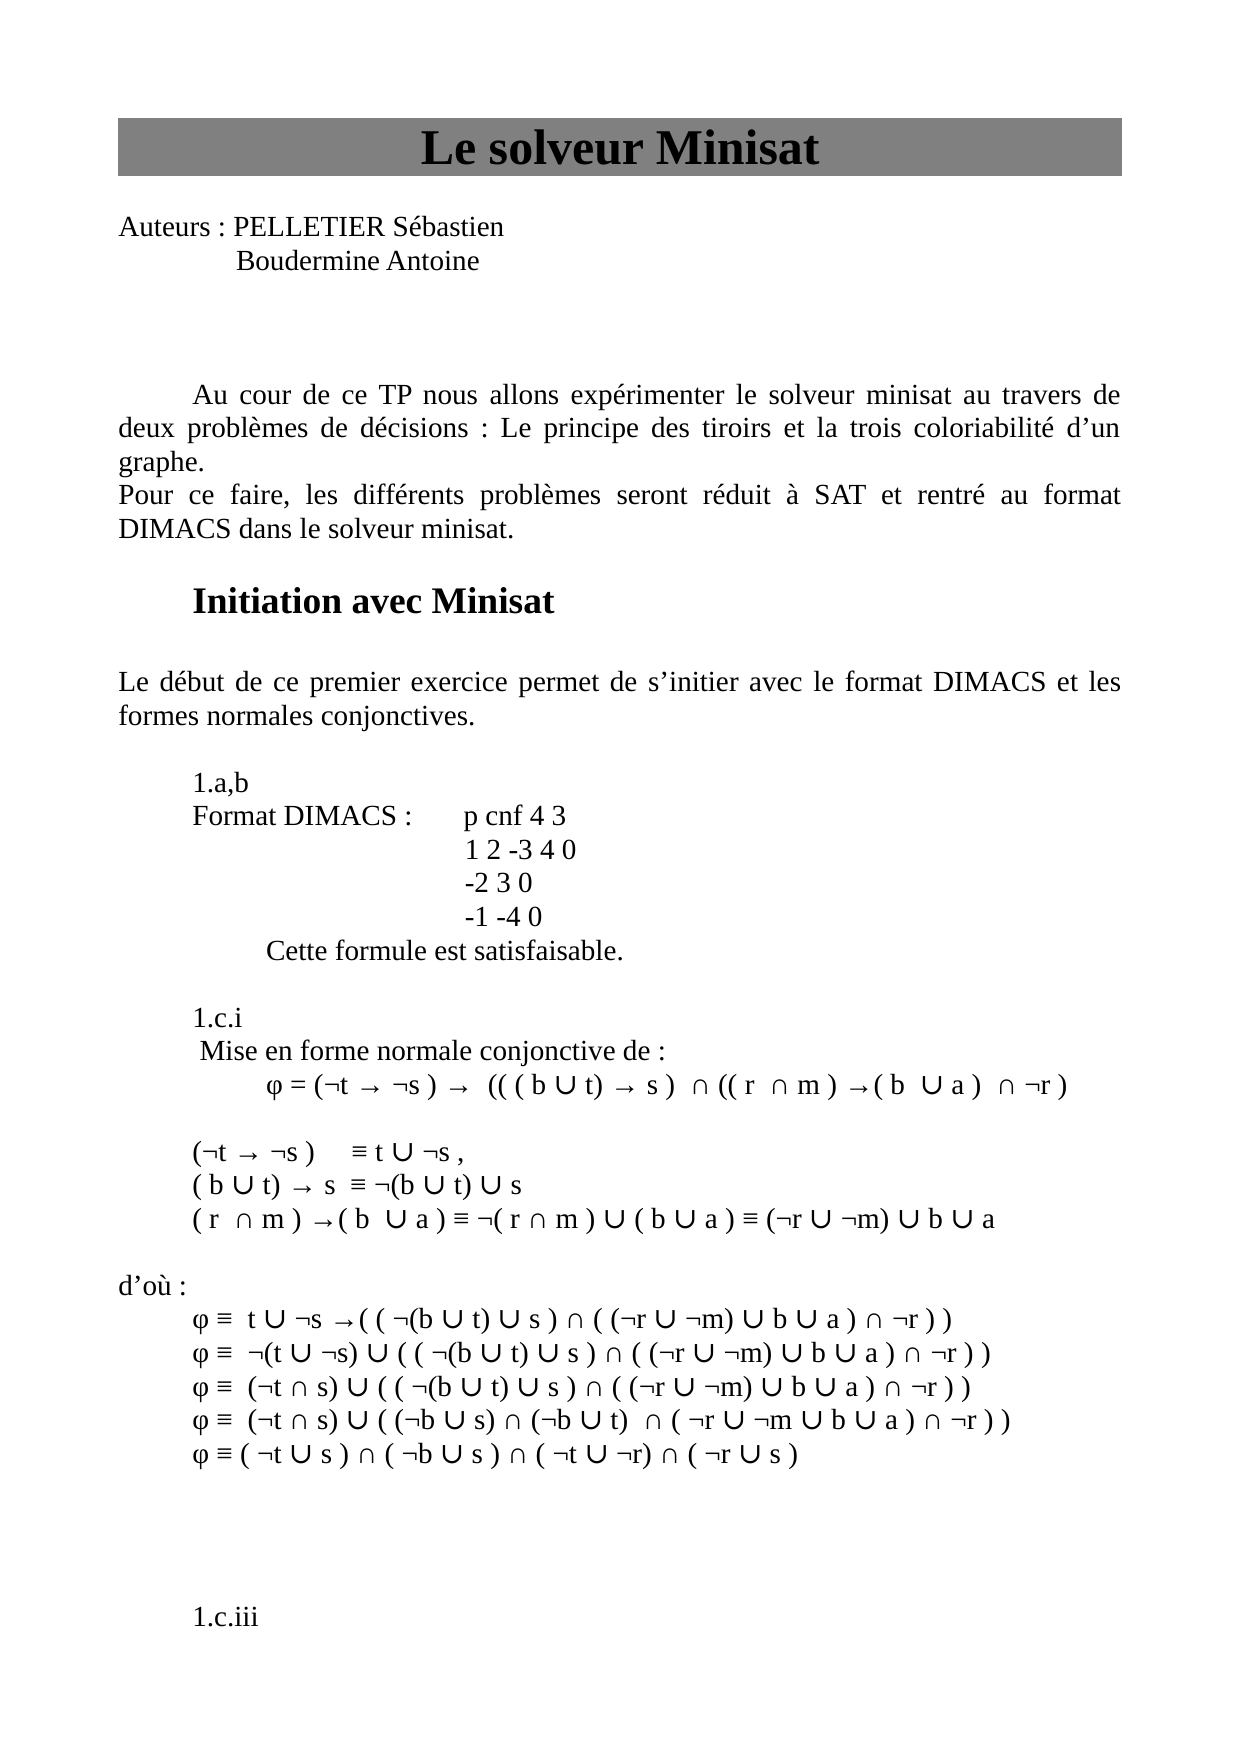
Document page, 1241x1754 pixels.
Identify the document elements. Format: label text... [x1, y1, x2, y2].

text Pour ce faire, les différents problèmes seront réduit à SAT et rentré au format DIMACS dans le solveur minisat. [118, 477, 1122, 544]
text ( b ∪ t) → s ≡ ¬(b ∪ t) ∪ s [118, 1167, 1122, 1201]
text Boudermine Antoine [118, 243, 1122, 276]
text Le solveur Minisat [118, 118, 1122, 176]
text 1.c.iii [118, 1599, 1122, 1632]
text d’où : [118, 1268, 1122, 1302]
text Format DIMACS : p cnf 4 3 [118, 798, 1122, 832]
text Initiation avec Minisat [118, 578, 1122, 621]
text φ ≡ ¬(t ∪ ¬s) ∪ ( ( ¬(b ∪ t) ∪ s ) ∩ ( (¬r ∪ ¬m) ∪ b ∪ a ) ∩ ¬r ) ) [118, 1335, 1122, 1369]
text Au cour de ce TP nous allons expérimenter le solveur minisat au travers de deux problèmes de décisions : Le principe des tiroirs et la trois coloriabilité d’un graphe. [118, 377, 1122, 477]
text -2 3 0 [118, 866, 1122, 899]
text φ ≡ ( ¬t ∪ s ) ∩ ( ¬b ∪ s ) ∩ ( ¬t ∪ ¬r) ∩ ( ¬r ∪ s ) [118, 1436, 1122, 1469]
text Cette formule est satisfaisable. [118, 933, 1122, 966]
text 1.a,b [118, 765, 1122, 798]
text ( r ∩ m ) →( b ∪ a ) ≡ ¬( r ∩ m ) ∪ ( b ∪ a ) ≡ (¬r ∪ ¬m) ∪ b ∪ a [118, 1201, 1122, 1234]
text Auteurs : PELLETIER Sébastien [118, 209, 1122, 243]
text φ ≡ (¬t ∩ s) ∪ ( ( ¬(b ∪ t) ∪ s ) ∩ ( (¬r ∪ ¬m) ∪ b ∪ a ) ∩ ¬r ) ) [118, 1369, 1122, 1402]
text φ = (¬t → ¬s ) → (( ( b ∪ t) → s ) ∩ (( r ∩ m ) →( b ∪ a ) ∩ ¬r ) [118, 1067, 1122, 1100]
text -1 -4 0 [118, 899, 1122, 933]
text 1 2 -3 4 0 [118, 832, 1122, 866]
text φ ≡ (¬t ∩ s) ∪ ( (¬b ∪ s) ∩ (¬b ∪ t) ∩ ( ¬r ∪ ¬m ∪ b ∪ a ) ∩ ¬r ) ) [118, 1402, 1122, 1436]
text φ ≡ t ∪ ¬s →( ( ¬(b ∪ t) ∪ s ) ∩ ( (¬r ∪ ¬m) ∪ b ∪ a ) ∩ ¬r ) ) [118, 1302, 1122, 1335]
text Mise en forme normale conjonctive de : [118, 1033, 1122, 1067]
text 1.c.i [118, 1000, 1122, 1033]
text (¬t → ¬s ) ≡ t ∪ ¬s , [118, 1134, 1122, 1167]
text Le début de ce premier exercice permet de s’initier avec le format DIMACS et les formes normales conjonctives. [118, 664, 1122, 731]
